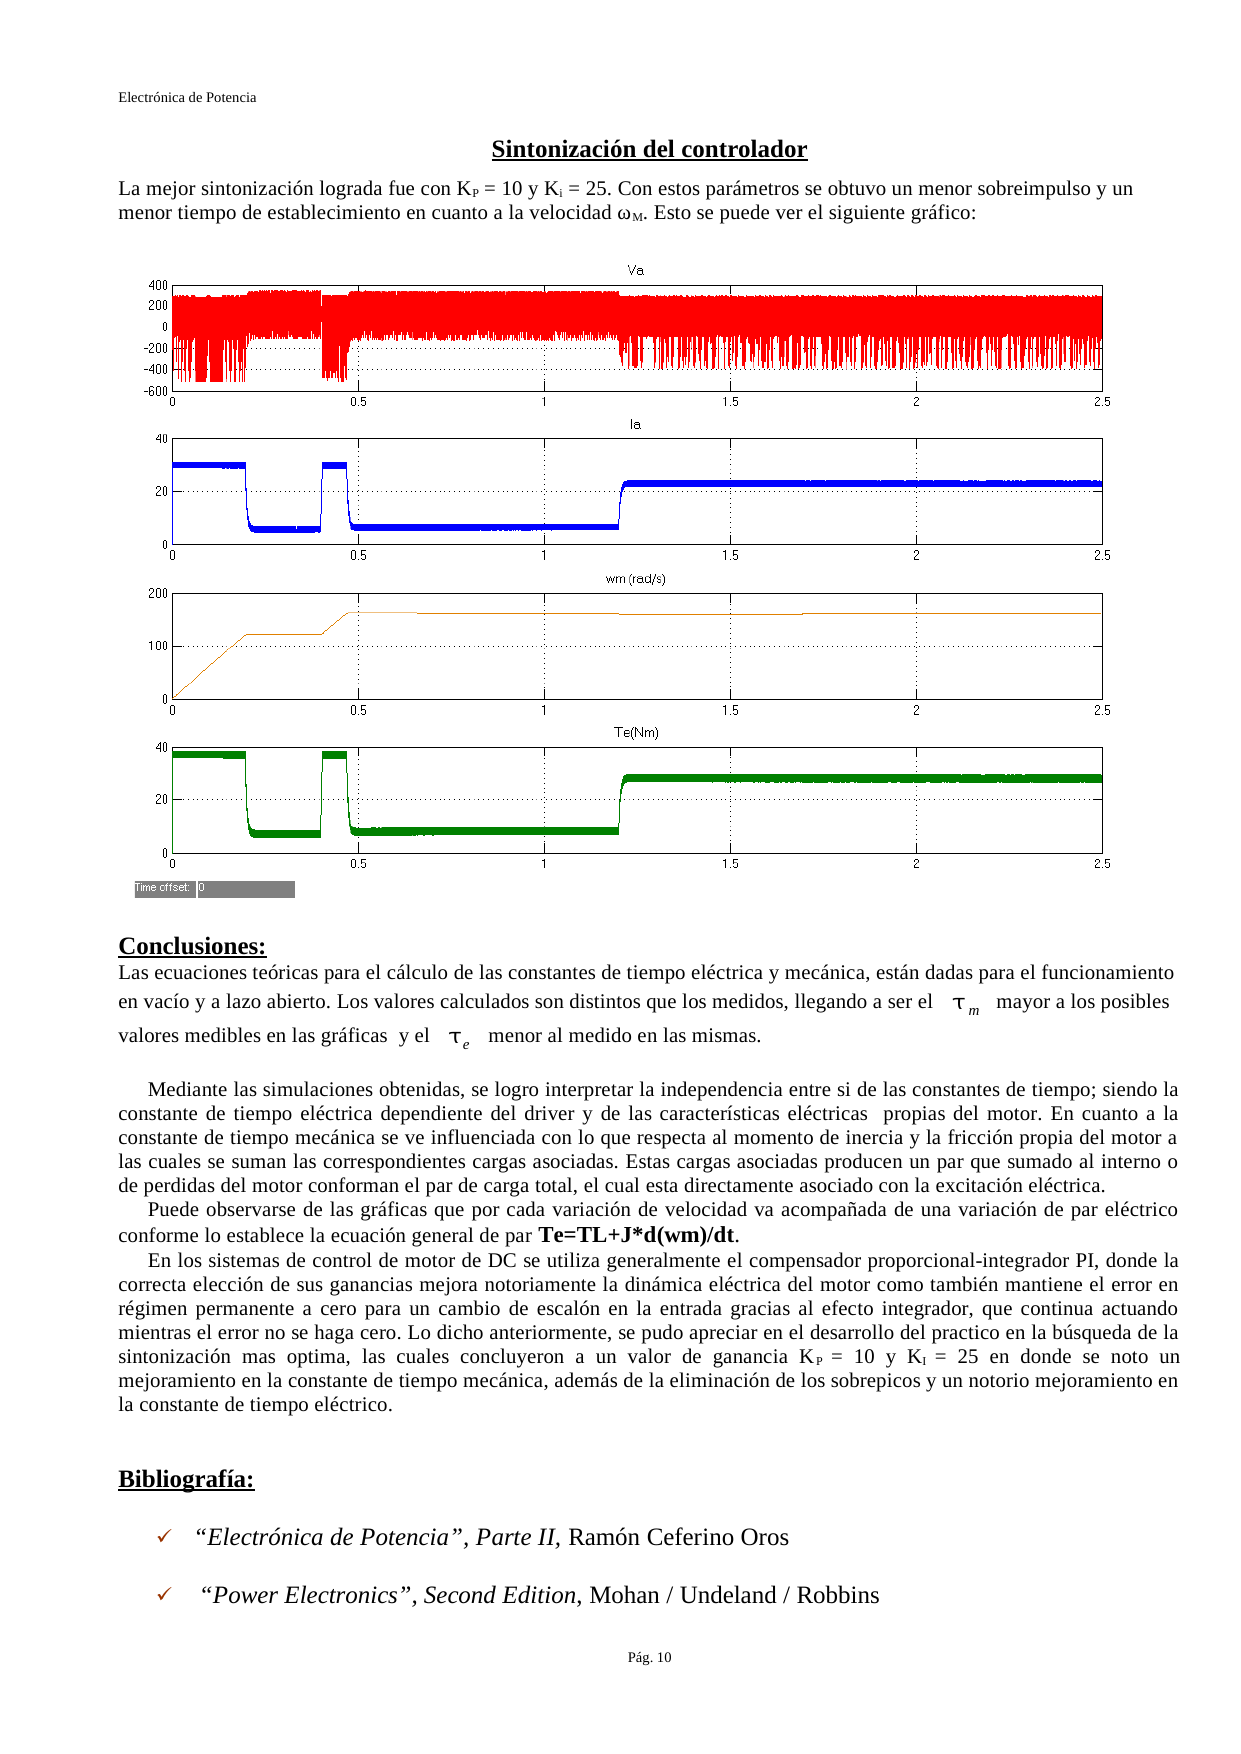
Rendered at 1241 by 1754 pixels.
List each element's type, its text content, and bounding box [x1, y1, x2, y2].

list “Electrónica de Potencia”, Parte II, Ramón Ceferino Oros [156, 1522, 1181, 1551]
text Conclusiones: [118, 931, 1181, 960]
text Bibliografía: [118, 1464, 1181, 1493]
text Sintonización del controlador [118, 134, 1181, 163]
picture [134, 257, 1126, 898]
text Mediante las simulaciones obtenidas, se logro interpretar la independencia entre si de las constantes de tiempo; siendo la constante de tiempo eléctrica dependiente del driver y de las características eléctricas propias del motor. En cuanto a la constante de tiempo mecánica se ve influenciada con lo que respecta al momento de inercia y la fricción propia del motor a las cuales se suman las correspondientes cargas asociadas. Estas cargas asociadas producen un par que sumado al interno o de perdidas del motor conforman el par de carga total, el cual esta directamente asociado con la excitación eléctrica. [118, 1077, 1181, 1197]
text La mejor sintonización lograda fue con KP = 10 y Ki = 25. Con estos parámetros se obtuvo un menor sobreimpulso y un menor tiempo de establecimiento en cuanto a la velocidad ωM. Esto se puede ver el siguiente gráfico: [118, 176, 1181, 224]
text Las ecuaciones teóricas para el cálculo de las constantes de tiempo eléctrica y mecánica, están dadas para el funcionamiento en vacío y a lazo abierto. Los valores calculados son distintos que los medidos, llegando a ser elmayor a los posibles valores medibles en las gráficas y elmenor al medido en las mismas. [118, 960, 1181, 1052]
text Puede observarse de las gráficas que por cada variación de velocidad va acompañada de una variación de par eléctrico conforme lo establece la ecuación general de par Te=TL+J*d(wm)/dt. [118, 1197, 1181, 1247]
list “Power Electronics”, Second Edition, Mohan / Undeland / Robbins [156, 1580, 1181, 1609]
text En los sistemas de control de motor de DC se utiliza generalmente el compensador proporcional-integrador PI, donde la correcta elección de sus ganancias mejora notoriamente la dinámica eléctrica del motor como también mantiene el error en régimen permanente a cero para un cambio de escalón en la entrada gracias al efecto integrador, que continua actuando mientras el error no se haga cero. Lo dicho anteriormente, se pudo apreciar en el desarrollo del practico en la búsqueda de la sintonización mas optima, las cuales concluyeron a un valor de ganancia KP = 10 y KI = 25 en donde se noto un mejoramiento en la constante de tiempo mecánica, además de la eliminación de los sobrepicos y un notorio mejoramiento en la constante de tiempo eléctrico. [118, 1247, 1181, 1416]
